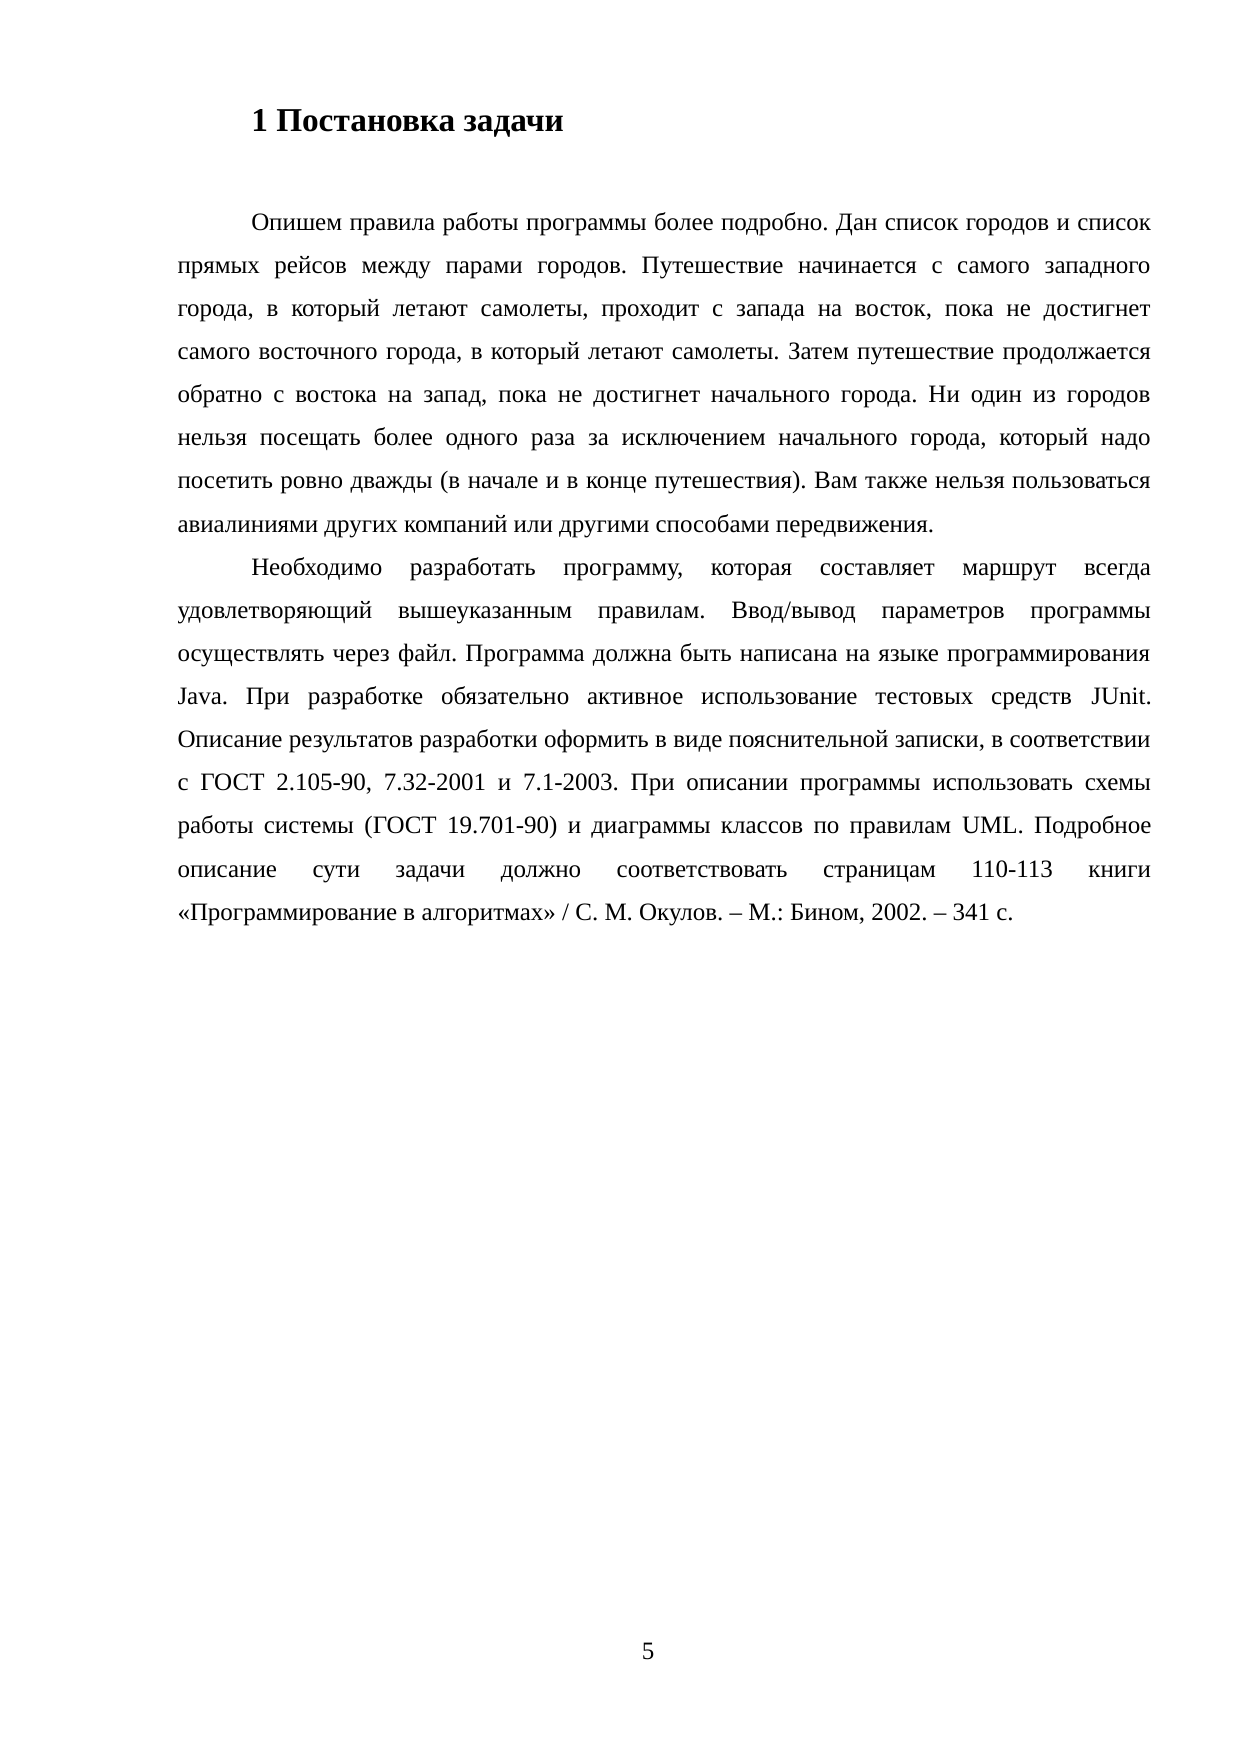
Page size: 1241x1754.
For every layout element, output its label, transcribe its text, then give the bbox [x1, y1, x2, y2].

text Опишем правила работы программы более подробно. Дан список городов и список прямых рейсов между парами городов. Путешествие начинается с самого западного города, в который летают самолеты, проходит с запада на восток, пока не достигнет самого восточного города, в который летают самолеты. Затем путешествие продолжается обратно с востока на запад, пока не достигнет начального города. Ни один из городов нельзя посещать более одного раза за исключением начального города, который надо посетить ровно дважды (в начале и в конце путешествия). Вам также нельзя пользоваться авиалиниями других компаний или другими способами передвижения. [177, 207, 1152, 537]
text Необходимо разработать программу, которая составляет маршрут всегда удовлетворяющий вышеуказанным правилам. Ввод/вывод параметров программы осуществлять через файл. Программа должна быть написана на языке программирования Java. При разработке обязательно активное использование тестовых средств JUnit. Описание результатов разработки оформить в виде пояснительной записки, в соответствии с ГОСТ 2.105-90, 7.32-2001 и 7.1-2003. При описании программы использовать схемы работы системы (ГОСТ 19.701-90) и диаграммы классов по правилам UML. Подробное описание сути задачи должно соответствовать страницам 110-113 книги «Программирование в алгоритмах» / С. М. Окулов. – М.: Бином, 2002. – 341 с. [177, 552, 1152, 926]
subtitle 1 Постановка задачи [177, 100, 1152, 138]
